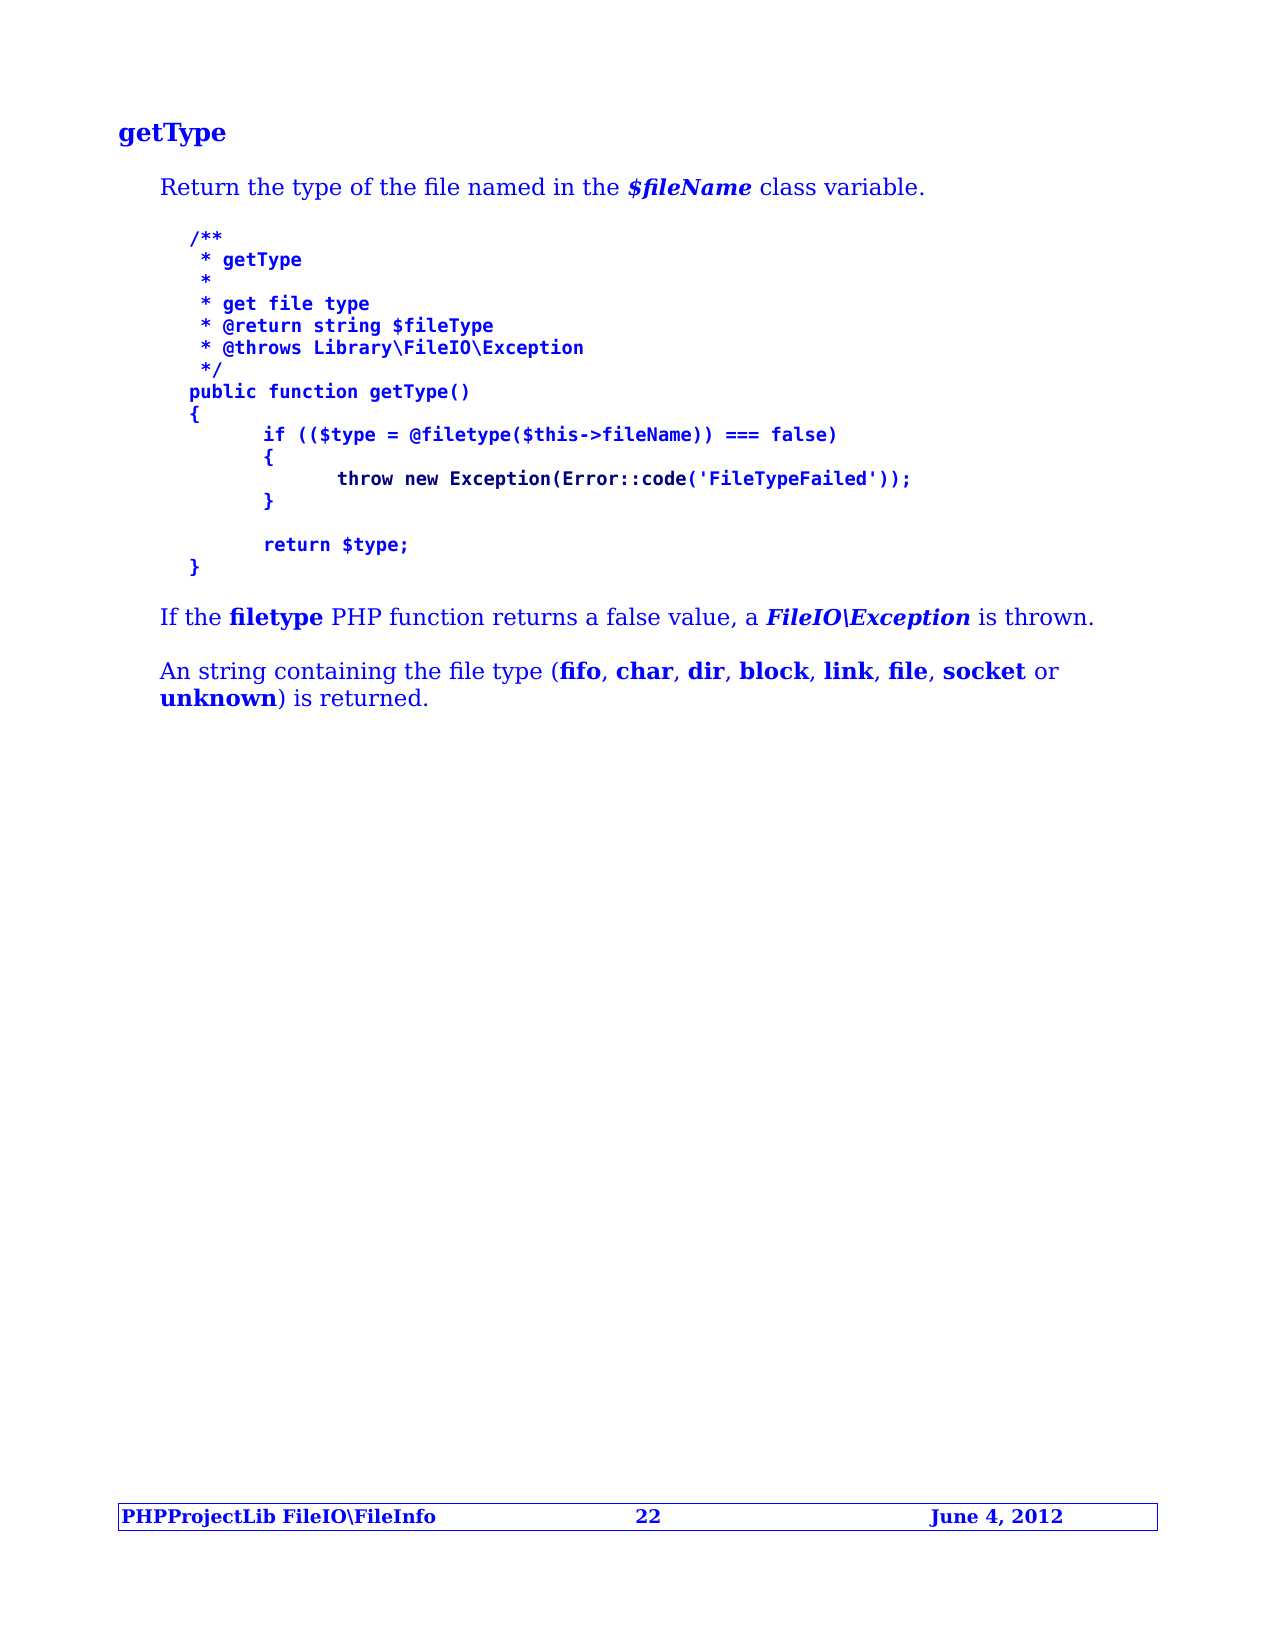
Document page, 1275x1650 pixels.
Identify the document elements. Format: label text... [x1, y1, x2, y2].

list * @return string $fileType [189, 315, 1157, 337]
list return $type; [189, 534, 1157, 556]
list * get file type [189, 293, 1157, 315]
list } [189, 556, 1157, 577]
list * getType [189, 249, 1157, 271]
text Return the type of the file named in the $fileName class variable. [159, 174, 1157, 201]
list /** [189, 227, 1157, 249]
list } [189, 490, 1157, 512]
title getType [118, 118, 1157, 147]
list * @throws Library\FileIO\Exception [189, 337, 1157, 359]
list { [189, 402, 1157, 424]
text If the filetype PHP function returns a false value, a FileIO\Exception is thrown. [159, 604, 1157, 631]
list */ [189, 359, 1157, 381]
list public function getType() [189, 381, 1157, 402]
text An string containing the file type (fifo, char, dir, block, link, file, socket or unknown) is returned. [159, 658, 1157, 712]
list throw new Exception(Error::code('FileTypeFailed')); [189, 468, 1157, 490]
list { [189, 446, 1157, 468]
list * [189, 271, 1157, 293]
list if (($type = @filetype($this->fileName)) === false) [189, 424, 1157, 446]
